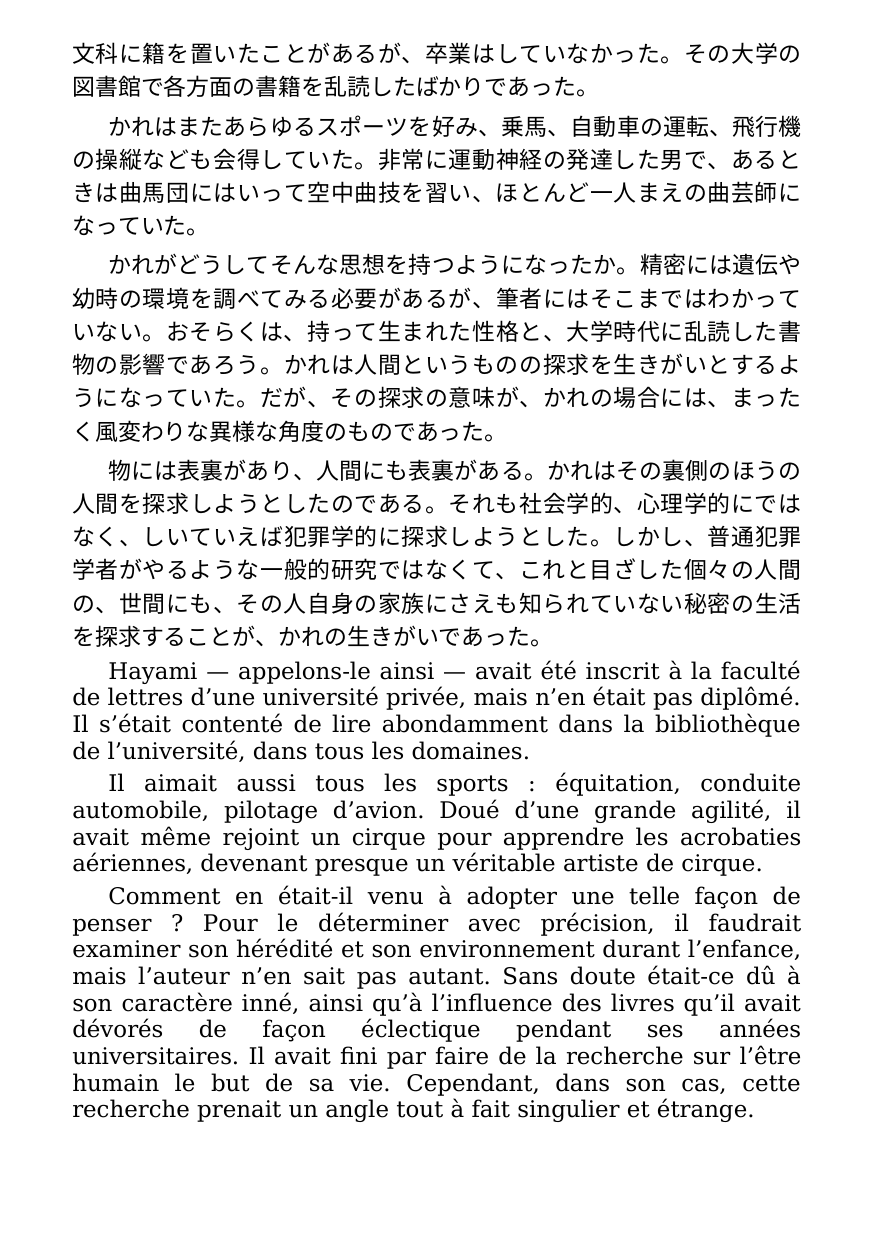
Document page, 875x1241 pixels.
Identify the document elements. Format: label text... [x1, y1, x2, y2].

text 物には表裏があり、人間にも表裏がある。かれはその裏側のほうの人間を探求しようとしたのである。それも社会学的、心理学的にではなく、しいていえば犯罪学的に探求しようとした。しかし、普通犯罪学者がやるような一般的研究ではなくて、これと目ざした個々の人間の、世間にも、その人自身の家族にさえも知られていない秘密の生活を探求することが、かれの生きがいであった。 [72, 453, 802, 652]
text Il aimait aussi tous les sports : équitation, conduite automobile, pilotage d’avion. Doué d’une grande agilité, il avait même rejoint un cirque pour apprendre les acrobaties aériennes, devenant presque un véritable artiste de cirque. [72, 771, 802, 877]
text Hayami — appelons-le ainsi — avait été inscrit à la faculté de lettres d’une université privée, mais n’en était pas diplômé. Il s’était contenté de lire abondamment dans la bibliothèque de l’université, dans tous les domaines. [72, 658, 802, 764]
text Comment en était-il venu à adopter une telle façon de penser ? Pour le déterminer avec précision, il faudrait examiner son hérédité et son environnement durant l’enfance, mais l’auteur n’en sait pas autant. Sans doute était-ce dû à son caractère inné, ainsi qu’à l’influence des livres qu’il avait dévorés de façon éclectique pendant ses années universitaires. Il avait fini par faire de la recherche sur l’être humain le but de sa vie. Cependant, dans son cas, cette recherche prenait un angle tout à fait singulier et étrange. [72, 883, 802, 1123]
text かれはまたあらゆるスポーツを好み、乗馬、自動車の運転、飛行機の操縦なども会得していた。非常に運動神経の発達した男で、あるときは曲馬団にはいって空中曲技を習い、ほとんど一人まえの曲芸師になっていた。 [72, 108, 802, 241]
text かれがどうしてそんな思想を持つようになったか。精密には遺伝や幼時の環境を調べてみる必要があるが、筆者にはそこまではわかっていない。おそらくは、持って生まれた性格と、大学時代に乱読した書物の影響であろう。かれは人間というものの探求を生きがいとするようになっていた。だが、その探求の意味が、かれの場合には、まったく風変わりな異様な角度のものであった。 [72, 247, 802, 447]
text 文科に籍を置いたことがあるが、卒業はしていなかった。その大学の図書館で各方面の書籍を乱読したばかりであった。 [72, 36, 802, 102]
